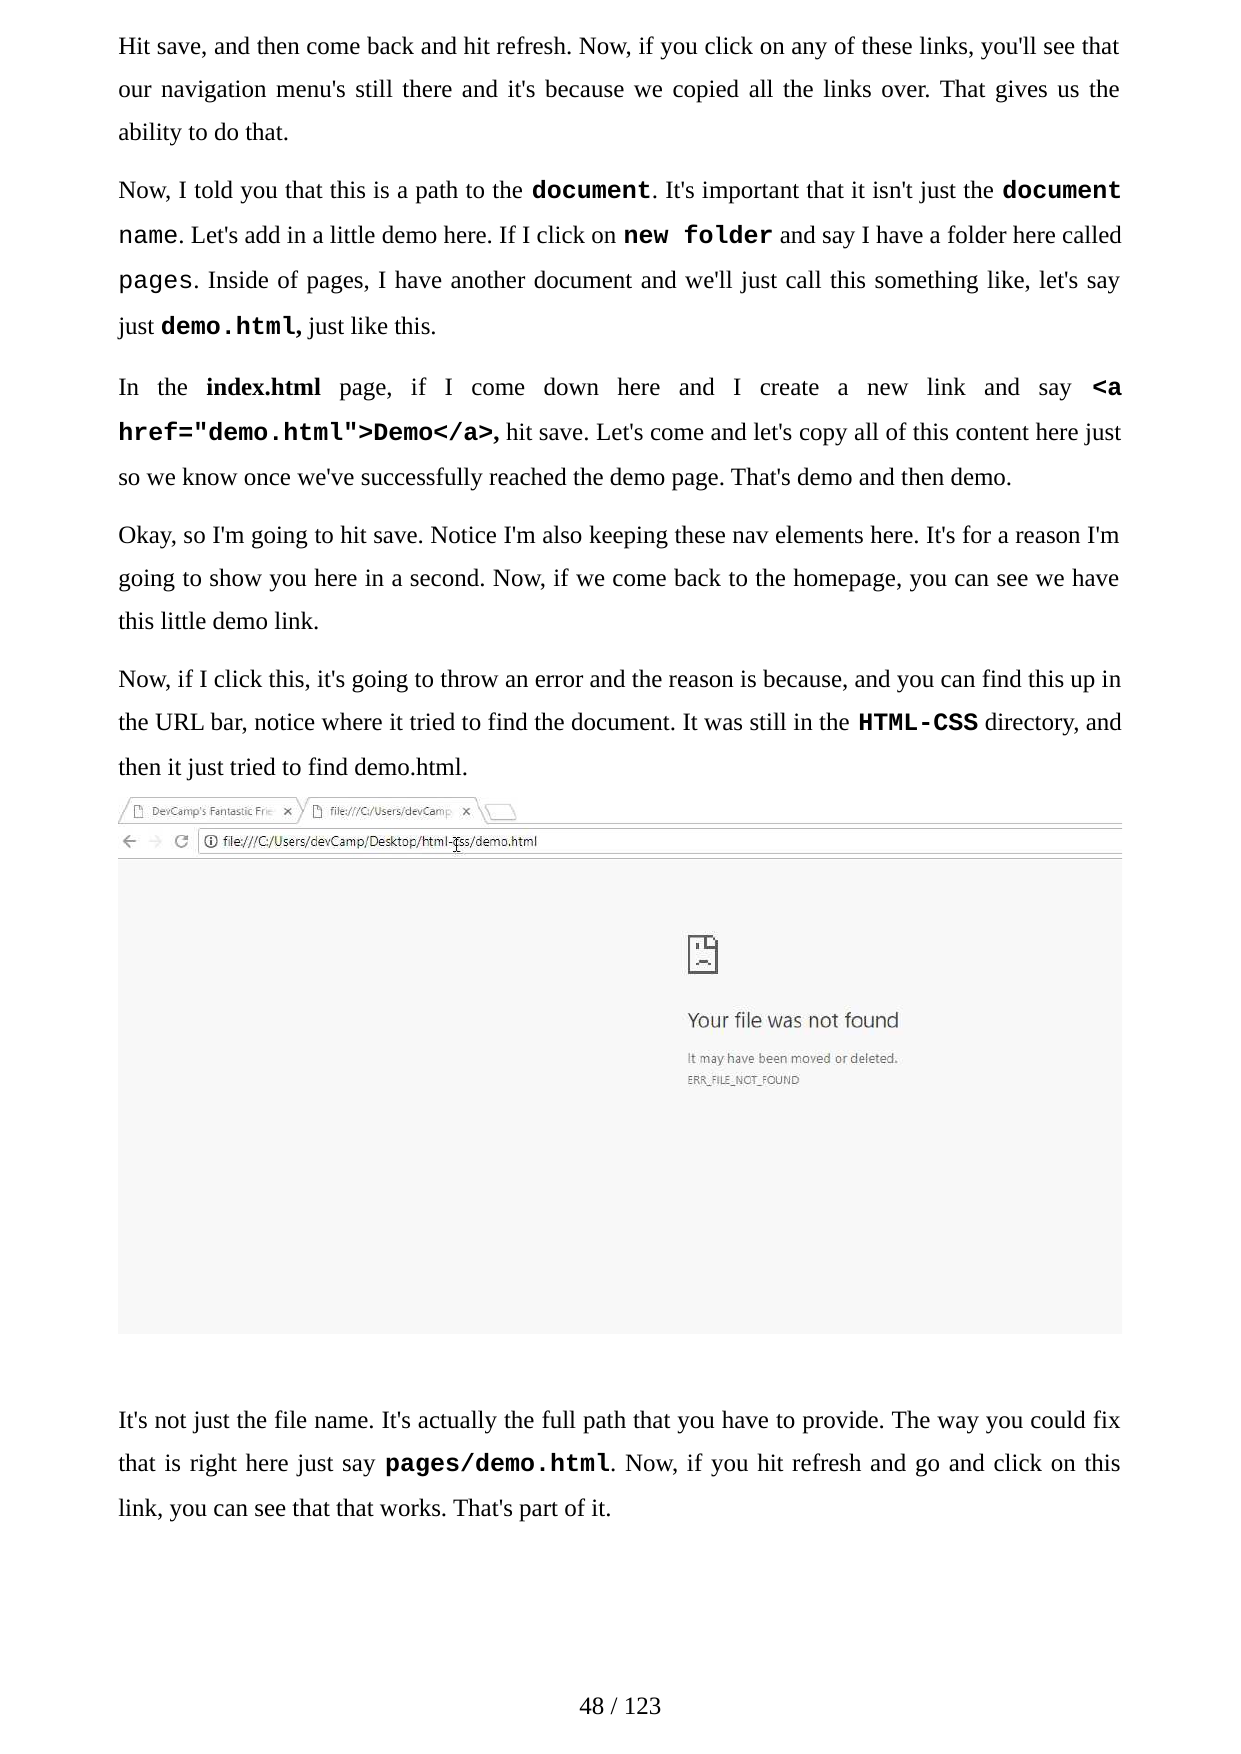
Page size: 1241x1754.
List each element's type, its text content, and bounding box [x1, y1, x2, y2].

text It's not just the file name. It's actually the full path that you have to provide. The way you could fix that is right here just say pages/demo.html. Now, if you hit refresh and go and click on this link, you can see that that works. That's part of it. [118, 1405, 1122, 1522]
picture [118, 797, 1123, 1334]
text Hit save, and then come back and hit refresh. Now, if you click on any of these links, you'll see that our navigation menu's still there and it's because we copied all the links over. That gives us the ability to do that. [118, 31, 1122, 146]
text Now, I told you that this is a path to the document. It's important that it isn't just the document name. Let's add in a little demo here. If I click on new folder and say I have a folder here called pages. Inside of pages, I have another document and we'll just call this something like, let's say just demo.html, just like this. [118, 175, 1122, 342]
text Okay, so I'm going to hit save. Notice I'm also keeping these nav elements here. It's for a reason I'm going to show you here in a second. Now, if we come back to the homepage, you can see we have this little demo link. [118, 520, 1122, 635]
text Now, if I click this, it's going to throw an error and the reason is because, and you can find this up in the URL bar, notice where it tried to find the document. It was still in the HTML-CSS directory, and then it just tried to find demo.html. [118, 664, 1122, 781]
text In the index.html page, if I come down here and I create a new link and say <a href="demo.html">Demo</a>, hit save. Let's come and let's copy all of this content here just so we know once we've successfully reached the demo page. That's demo and then demo. [118, 372, 1122, 491]
